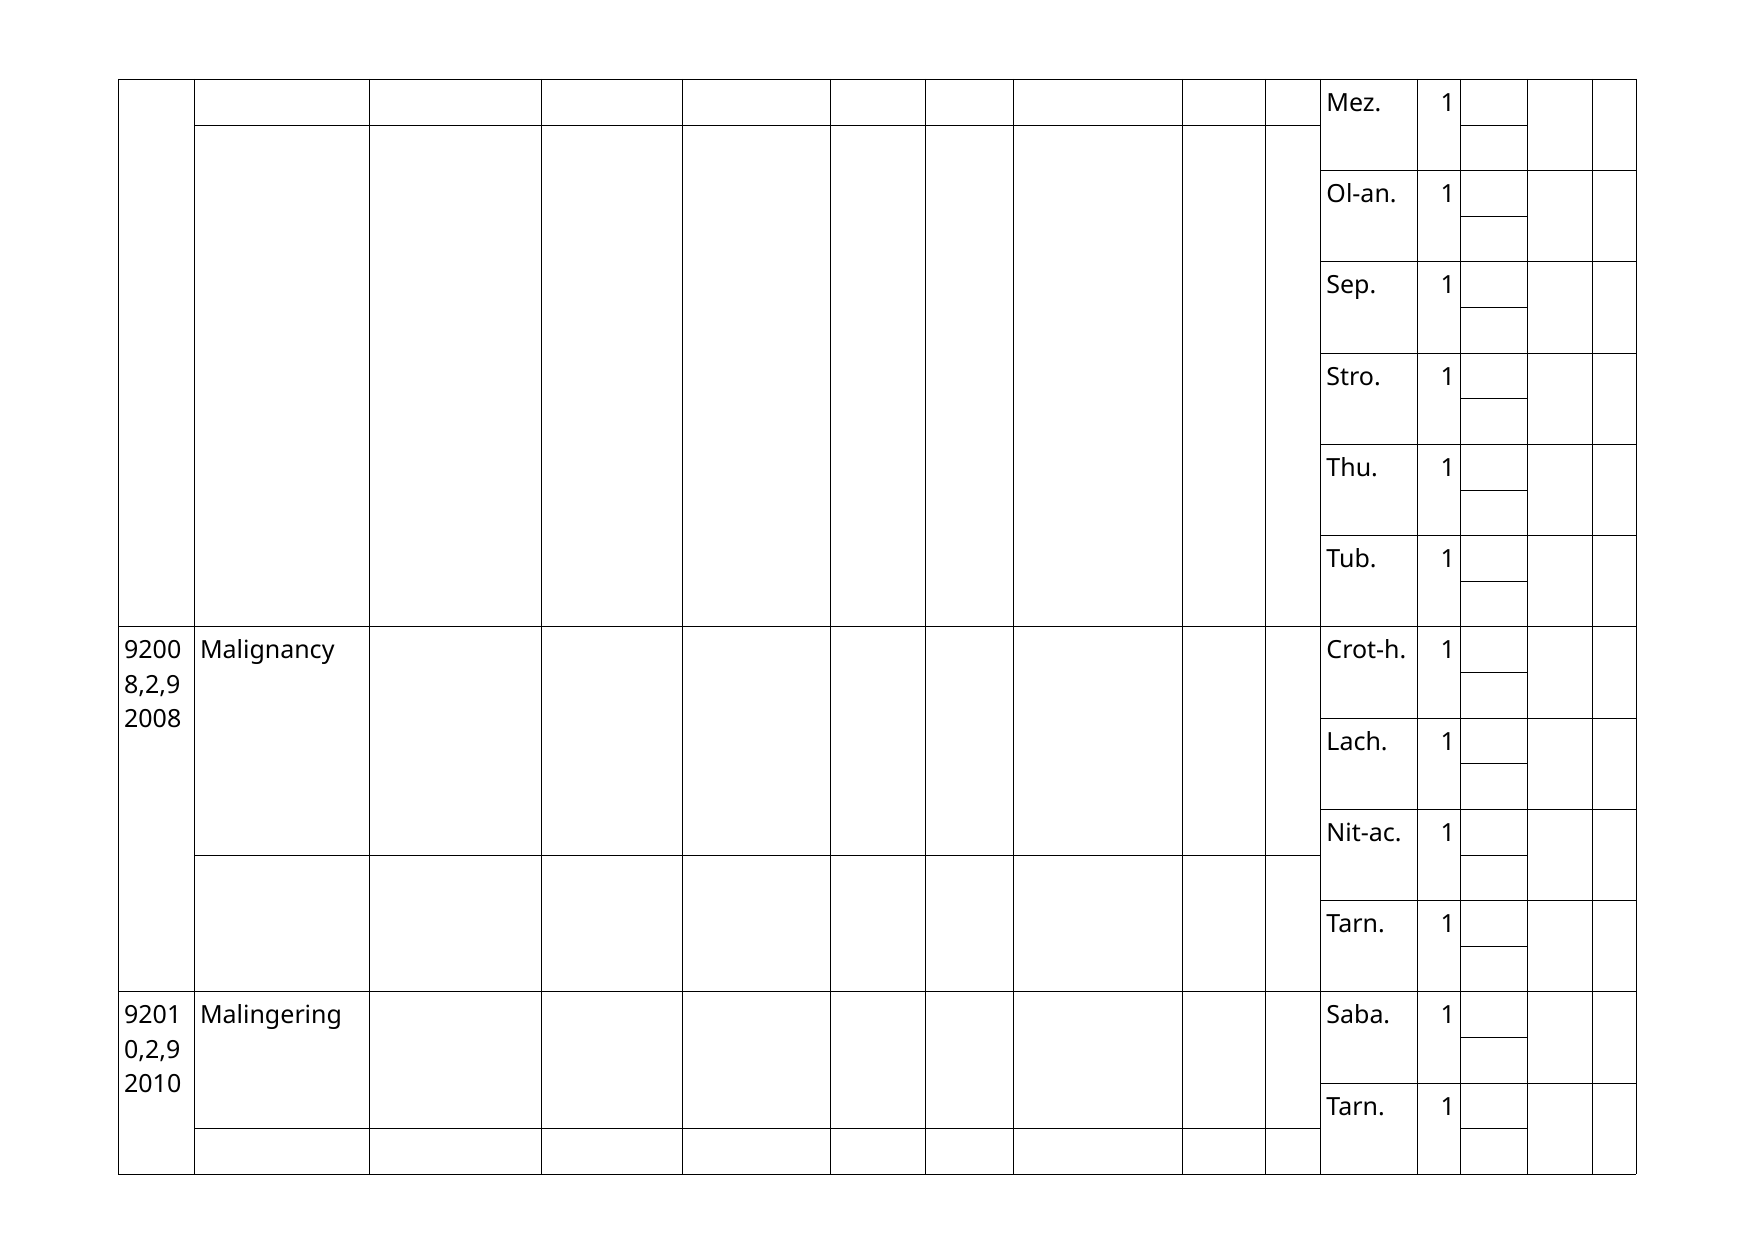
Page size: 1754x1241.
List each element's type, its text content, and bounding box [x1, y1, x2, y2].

table_cell 1 [1418, 262, 1460, 353]
table_cell Thu. [1321, 445, 1417, 535]
table_cell [1183, 126, 1265, 626]
table_cell [370, 627, 541, 854]
table_cell [1461, 126, 1527, 170]
table_cell 1 [1418, 536, 1460, 626]
table_cell [1593, 536, 1636, 626]
table_cell [1528, 262, 1592, 353]
table_cell [1461, 901, 1527, 946]
table_cell [1461, 582, 1527, 626]
table_cell [1461, 1129, 1527, 1174]
table_cell [1528, 80, 1592, 170]
table_cell [542, 126, 682, 626]
table_cell [1528, 445, 1592, 535]
table_cell [683, 1129, 830, 1174]
table_cell 1 [1418, 80, 1460, 170]
table_cell [1014, 126, 1182, 626]
table_cell Lach. [1321, 719, 1417, 809]
table_cell [1266, 627, 1320, 854]
table_cell 1 [1418, 810, 1460, 900]
table_cell [1461, 308, 1527, 353]
table_cell 1 [1418, 354, 1460, 444]
table_cell 1 [1418, 445, 1460, 535]
table_cell [1593, 171, 1636, 261]
table_cell Sep. [1321, 262, 1417, 353]
table_cell [683, 126, 830, 626]
table_cell 1 [1418, 992, 1460, 1083]
table_cell [1461, 764, 1527, 809]
table_cell [926, 627, 1013, 854]
table_cell [542, 992, 682, 1128]
table_cell [683, 80, 830, 124]
table_cell [926, 80, 1013, 124]
table_cell [1014, 856, 1182, 991]
table_cell [1528, 536, 1592, 626]
table_cell [370, 126, 541, 626]
table_cell Tarn. [1321, 901, 1417, 991]
table_cell [195, 1129, 369, 1174]
table_cell Ol-an. [1321, 171, 1417, 261]
table_cell 1 [1418, 627, 1460, 718]
table_cell [831, 1129, 925, 1174]
table_cell Tub. [1321, 536, 1417, 626]
table_cell 1 [1418, 171, 1460, 261]
table_cell Saba. [1321, 992, 1417, 1083]
table_cell [926, 856, 1013, 991]
table_cell [1528, 992, 1592, 1083]
table_cell [683, 627, 830, 854]
table_cell [1593, 354, 1636, 444]
table_cell [683, 856, 830, 991]
table_cell [831, 992, 925, 1128]
table_cell [1183, 992, 1265, 1128]
table_cell [542, 627, 682, 854]
table_cell [1528, 810, 1592, 900]
table_cell [542, 856, 682, 991]
table_cell [1461, 171, 1527, 216]
table_cell Malignancy [195, 627, 369, 854]
table_cell [542, 1129, 682, 1174]
table_cell [1266, 126, 1320, 626]
table_cell [1183, 856, 1265, 991]
table_cell [1593, 80, 1636, 170]
table_cell [542, 80, 682, 124]
table_cell [1266, 856, 1320, 991]
table_cell [1266, 1129, 1320, 1174]
table_cell [1593, 445, 1636, 535]
table_cell [1593, 901, 1636, 991]
table_cell [1461, 856, 1527, 900]
table_cell [683, 992, 830, 1128]
table_cell Tarn. [1321, 1084, 1417, 1174]
table_cell [1014, 627, 1182, 854]
table_cell Stro. [1321, 354, 1417, 444]
table_cell [1528, 354, 1592, 444]
table_cell [1461, 536, 1527, 581]
table_cell [1461, 719, 1527, 763]
table_cell [1461, 217, 1527, 261]
table_cell [1183, 627, 1265, 854]
table_cell [1528, 1084, 1592, 1174]
table_cell Malingering [195, 992, 369, 1128]
table_cell [1528, 171, 1592, 261]
table_cell [1461, 947, 1527, 991]
table_cell 1 [1418, 1084, 1460, 1174]
table_cell [370, 992, 541, 1128]
table_cell [1593, 1084, 1636, 1174]
table_cell [1528, 719, 1592, 809]
table_cell [831, 80, 925, 124]
table_cell [1528, 627, 1592, 718]
table_cell [1461, 1038, 1527, 1083]
table_cell [831, 856, 925, 991]
table_cell [1461, 80, 1527, 124]
table_cell Nit-ac. [1321, 810, 1417, 900]
table_cell [926, 992, 1013, 1128]
table_cell 92008,2,92008 [119, 627, 194, 991]
table_cell 92010,2,92010 [119, 992, 194, 1174]
table_cell [1461, 810, 1527, 854]
table_cell [1461, 262, 1527, 307]
table_cell 1 [1418, 719, 1460, 809]
table_cell Crot-h. [1321, 627, 1417, 718]
table_cell [195, 126, 369, 626]
table_cell Mez. [1321, 80, 1417, 170]
table_cell [370, 1129, 541, 1174]
table_cell [1593, 262, 1636, 353]
table_cell [370, 80, 541, 124]
table_cell [831, 126, 925, 626]
table_cell [1593, 719, 1636, 809]
table_cell [1593, 992, 1636, 1083]
table_cell [1528, 901, 1592, 991]
table_cell [1266, 992, 1320, 1128]
table_cell [1014, 1129, 1182, 1174]
table_cell [119, 80, 194, 626]
table_cell [926, 126, 1013, 626]
table_cell [1461, 627, 1527, 672]
table_cell [1461, 992, 1527, 1037]
table_cell [1461, 1084, 1527, 1128]
table_cell [1014, 80, 1182, 124]
table_cell 1 [1418, 901, 1460, 991]
table_cell [1461, 491, 1527, 535]
table_cell [370, 856, 541, 991]
table_cell [1593, 810, 1636, 900]
table_cell [195, 856, 369, 991]
table_cell [831, 627, 925, 854]
table_cell [1014, 992, 1182, 1128]
table_cell [1266, 80, 1320, 124]
table_cell [1183, 1129, 1265, 1174]
table_cell [1461, 445, 1527, 489]
table_cell [1461, 399, 1527, 444]
table_cell [926, 1129, 1013, 1174]
table_cell [195, 80, 369, 124]
table_cell [1461, 354, 1527, 398]
table_cell [1461, 673, 1527, 718]
table_cell [1183, 80, 1265, 124]
table_cell [1593, 627, 1636, 718]
